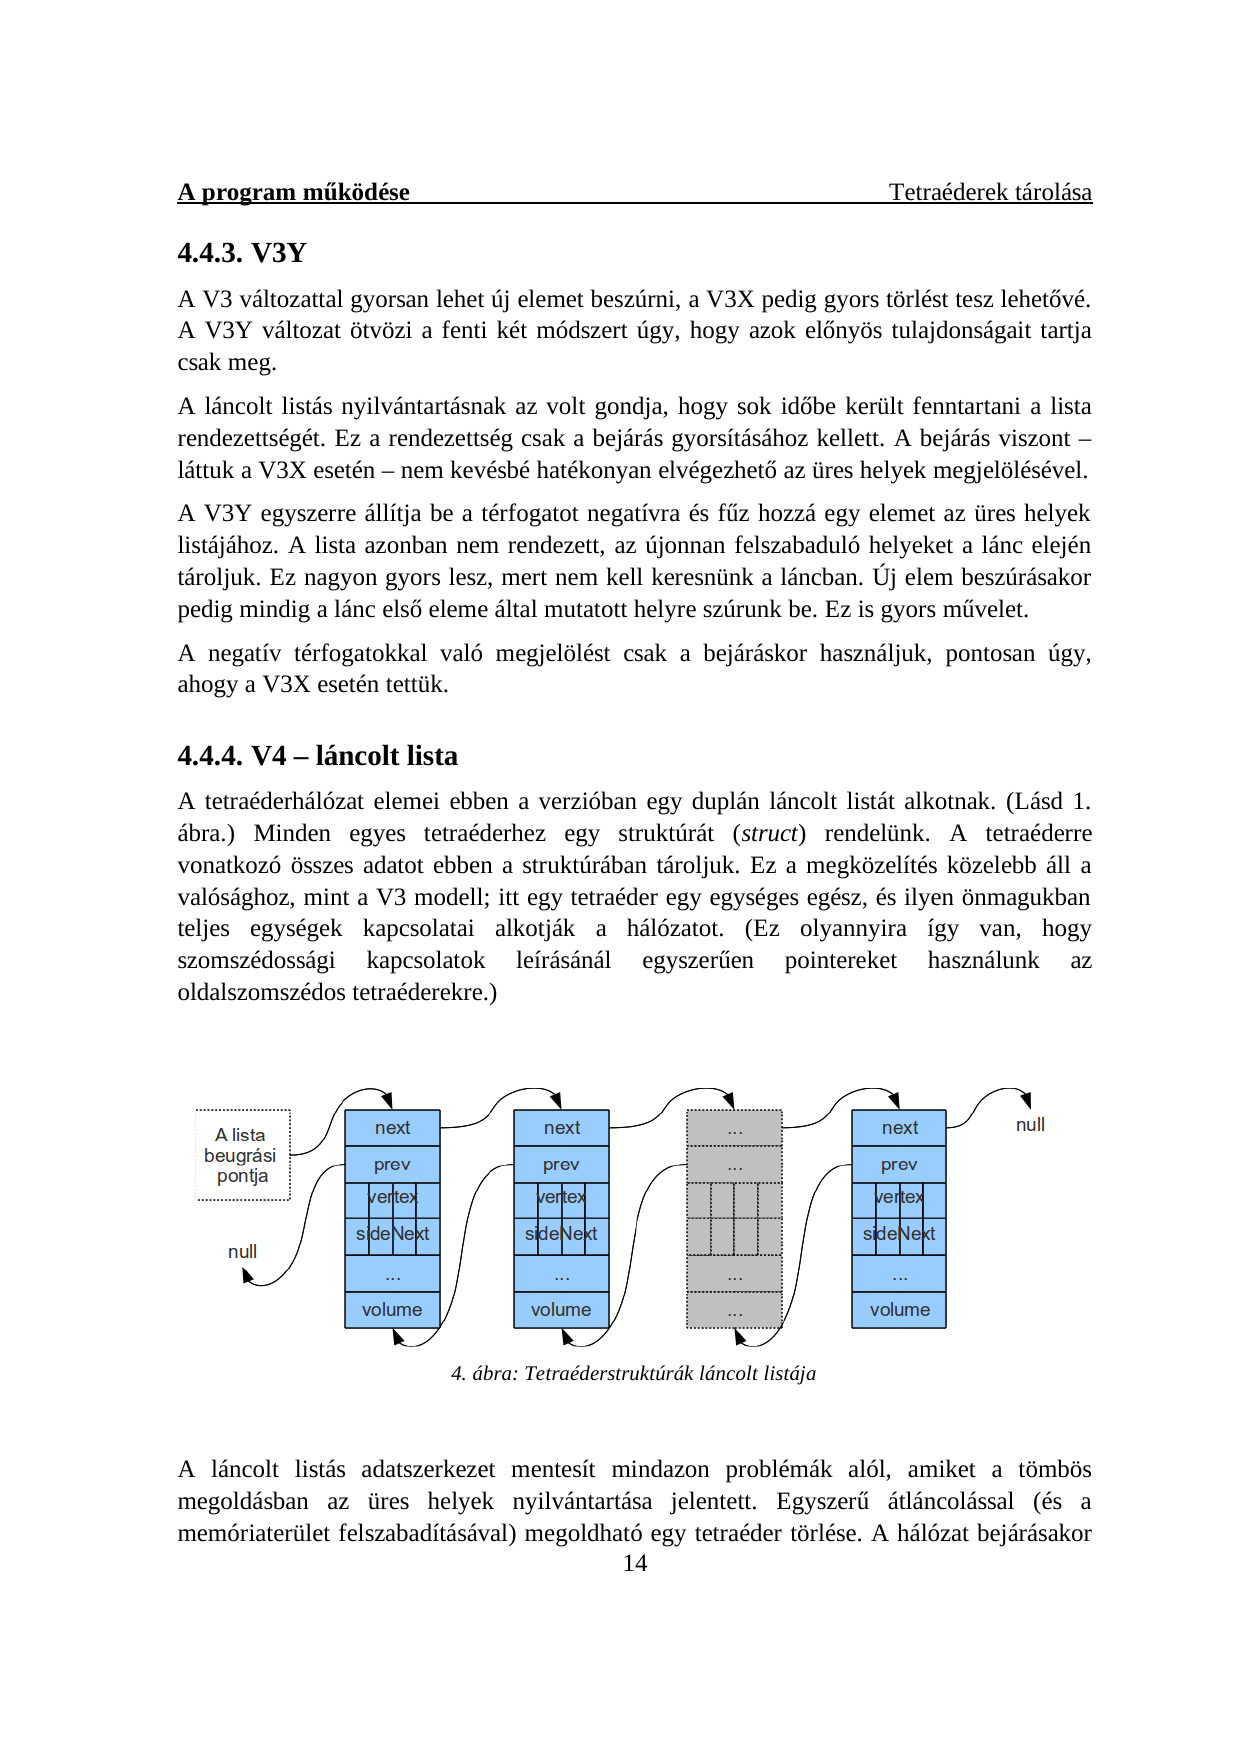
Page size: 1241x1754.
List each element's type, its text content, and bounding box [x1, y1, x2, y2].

text A negatív térfogatokkal való megjelölést csak a bejáráskor használjuk, pontosan úgy, ahogy a V3X esetén tettük. [177, 637, 1093, 698]
text A tetraéderhálózat elemei ebben a verzióban egy duplán láncolt listát alkotnak. (Lásd 1. ábra.) Minden egyes tetraéderhez egy struktúrát (struct) rendelünk. A tetraéderre vonatkozó összes adatot ebben a struktúrában tároljuk. Ez a megközelítés közelebb áll a valósághoz, mint a V3 modell; itt egy tetraéder egy egységes egész, és ilyen önmagukban teljes egységek kapcsolatai alkotják a hálózatot. (Ez olyannyira így van, hogy szomszédossági kapcsolatok leírásánál egyszerűen pointereket használunk az oldalszomszédos tetraéderekre.) [177, 786, 1093, 1006]
text A láncolt listás adatszerkezet mentesít mindazon problémák alól, amiket a tömbös megoldásban az üres helyek nyilvántartása jelentett. Egyszerű átláncolással (és a memóriaterület felszabadításával) megoldható egy tetraéder törlése. A hálózat bejárásakor [177, 1454, 1093, 1547]
text A V3Y egyszerre állítja be a térfogatot negatívra és fűz hozzá egy elemet az üres helyek listájához. A lista azonban nem rendezett, az újonnan felszabaduló helyeket a lánc elején tároljuk. Ez nagyon gyors lesz, mert nem kell keresnünk a láncban. Új elem beszúrásakor pedig mindig a lánc első eleme által mutatott helyre szúrunk be. Ez is gyors művelet. [177, 498, 1093, 623]
text A láncolt listás nyilvántartásnak az volt gondja, hogy sok időbe került fenntartani a lista rendezettségét. Ez a rendezettség csak a bejárás gyorsításához kellett. A bejárás viszont – láttuk a V3X esetén – nem kevésbé hatékonyan elvégezhető az üres helyek megjelölésével. [177, 391, 1093, 484]
text 4. ábra: Tetraéderstruktúrák láncolt listája [179, 1355, 1091, 1385]
text A V3 változattal gyorsan lehet új elemet beszúrni, a V3X pedig gyors törlést tesz lehetővé. A V3Y változat ötvözi a fenti két módszert úgy, hogy azok előnyös tulajdonságait tartja csak meg. [177, 283, 1093, 376]
subtitle V3Y [177, 236, 1093, 269]
subtitle V4 – láncolt lista [177, 738, 1093, 772]
picture [195, 1088, 1078, 1347]
